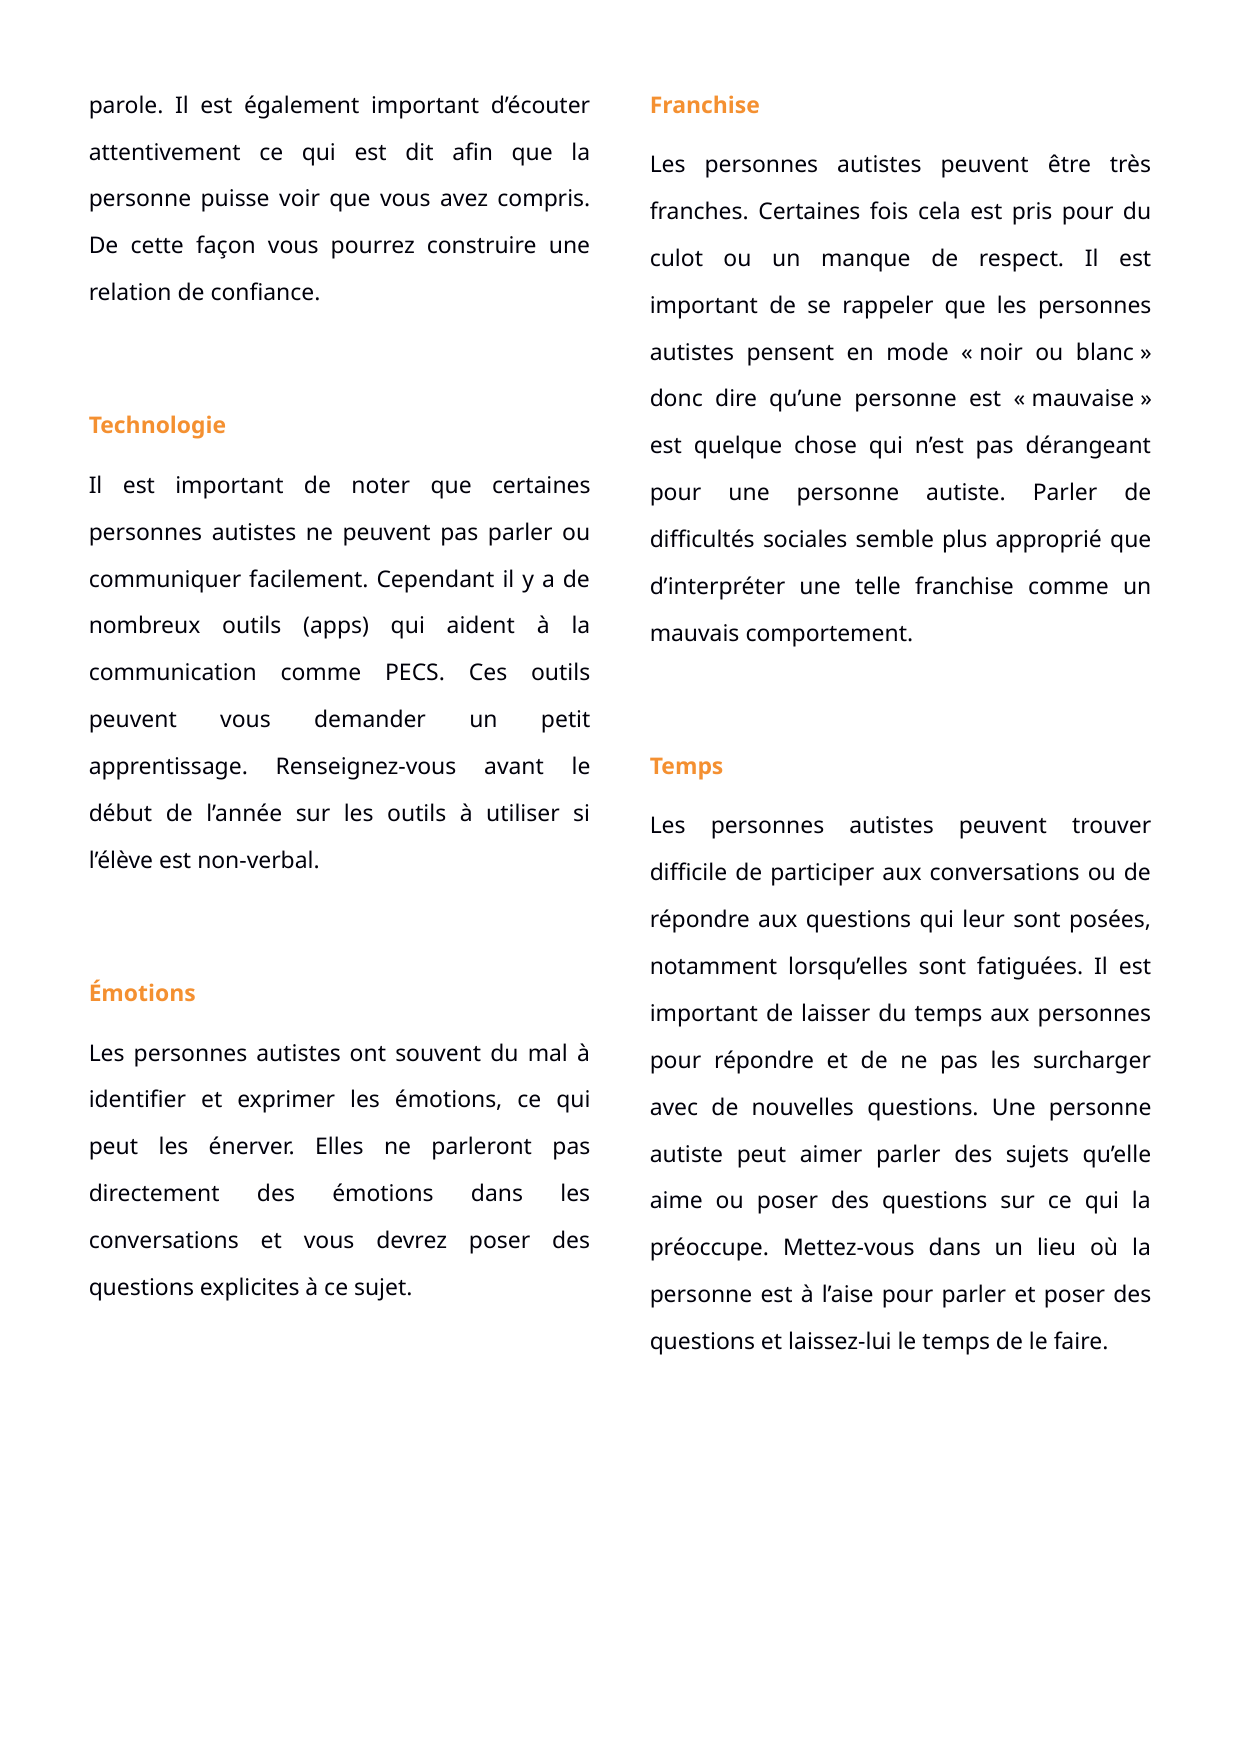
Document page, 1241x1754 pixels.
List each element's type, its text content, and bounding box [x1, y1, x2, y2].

text Il est important de noter que certaines personnes autistes ne peuvent pas parler ou communiquer facilement. Cependant il y a de nombreux outils (apps) qui aident à la communication comme PECS. Ces outils peuvent vous demander un petit apprentissage. Renseignez-vous avant le début de l’année sur les outils à utiliser si l’élève est non-verbal. [88, 469, 591, 875]
text Les personnes autistes peuvent trouver difficile de participer aux conversations ou de répondre aux questions qui leur sont posées, notamment lorsqu’elles sont fatiguées. Il est important de laisser du temps aux personnes pour répondre et de ne pas les surcharger avec de nouvelles questions. Une personne autiste peut aimer parler des sujets qu’elle aime ou poser des questions sur ce qui la préoccupe. Mettez-vous dans un lieu où la personne est à l’aise pour parler et poser des questions et laissez-lui le temps de le faire. [649, 809, 1152, 1356]
subtitle Technologie [88, 409, 591, 441]
subtitle Franchise [649, 88, 1152, 120]
text Les personnes autistes ont souvent du mal à identifier et exprimer les émotions, ce qui peut les énerver. Elles ne parleront pas directement des émotions dans les conversations et vous devrez poser des questions explicites à ce sujet. [88, 1036, 591, 1302]
text Les personnes autistes peuvent être très franches. Certaines fois cela est pris pour du culot ou un manque de respect. Il est important de se rappeler que les personnes autistes pensent en mode « noir ou blanc » donc dire qu’une personne est « mauvaise » est quelque chose qui n’est pas dérangeant pour une personne autiste. Parler de difficultés sociales semble plus approprié que d’interpréter une telle franchise comme un mauvais comportement. [649, 148, 1152, 648]
text parole. Il est également important d’écouter attentivement ce qui est dit afin que la personne puisse voir que vous avez compris. De cette façon vous pourrez construire une relation de confiance. [88, 88, 591, 307]
subtitle Temps [649, 750, 1152, 781]
subtitle Émotions [88, 977, 591, 1008]
